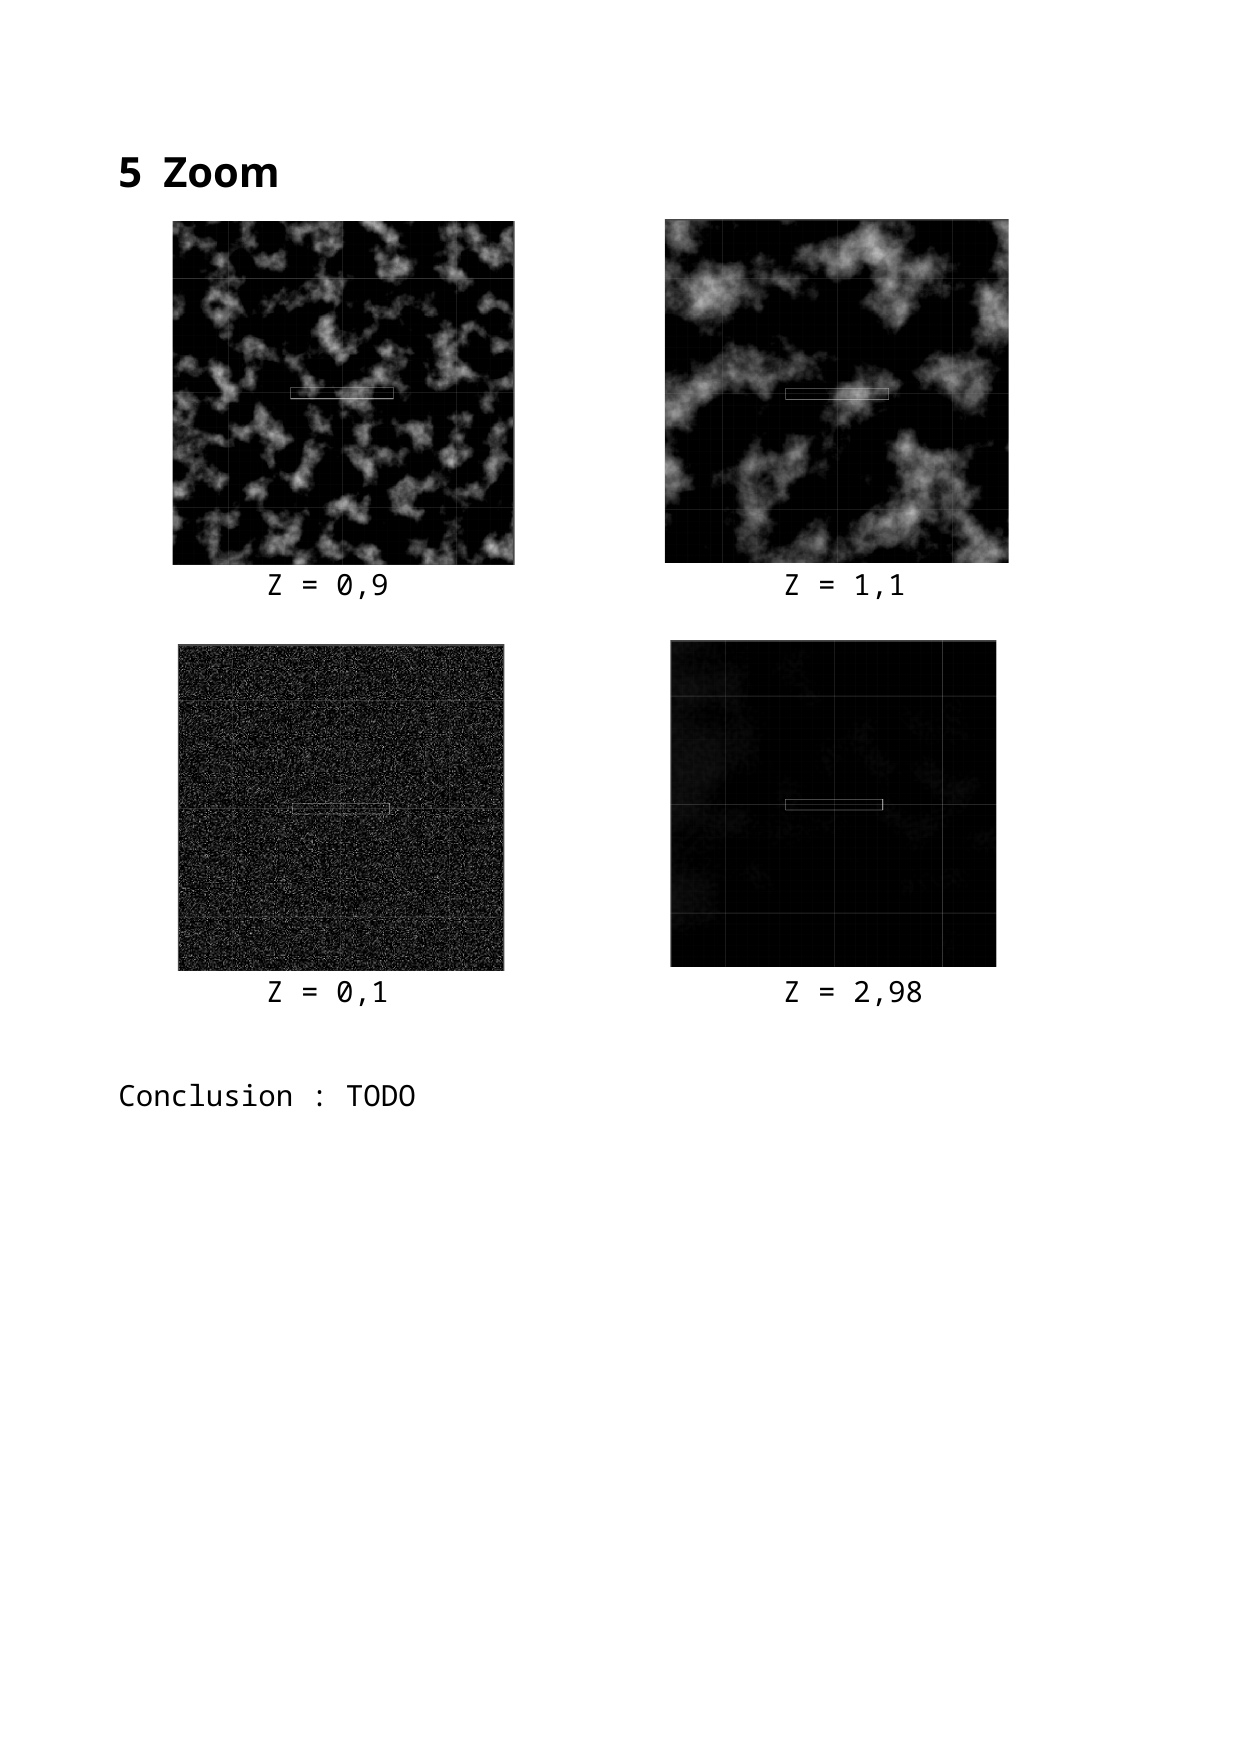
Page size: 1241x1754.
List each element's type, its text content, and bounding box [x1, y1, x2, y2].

subtitle Zoom [118, 143, 1122, 200]
text Conclusion : TODO [118, 1075, 1122, 1115]
text Z = 0,9 Z = 1,1 [118, 212, 1122, 604]
text Z = 0,1 Z = 2,98 [118, 616, 1122, 1011]
